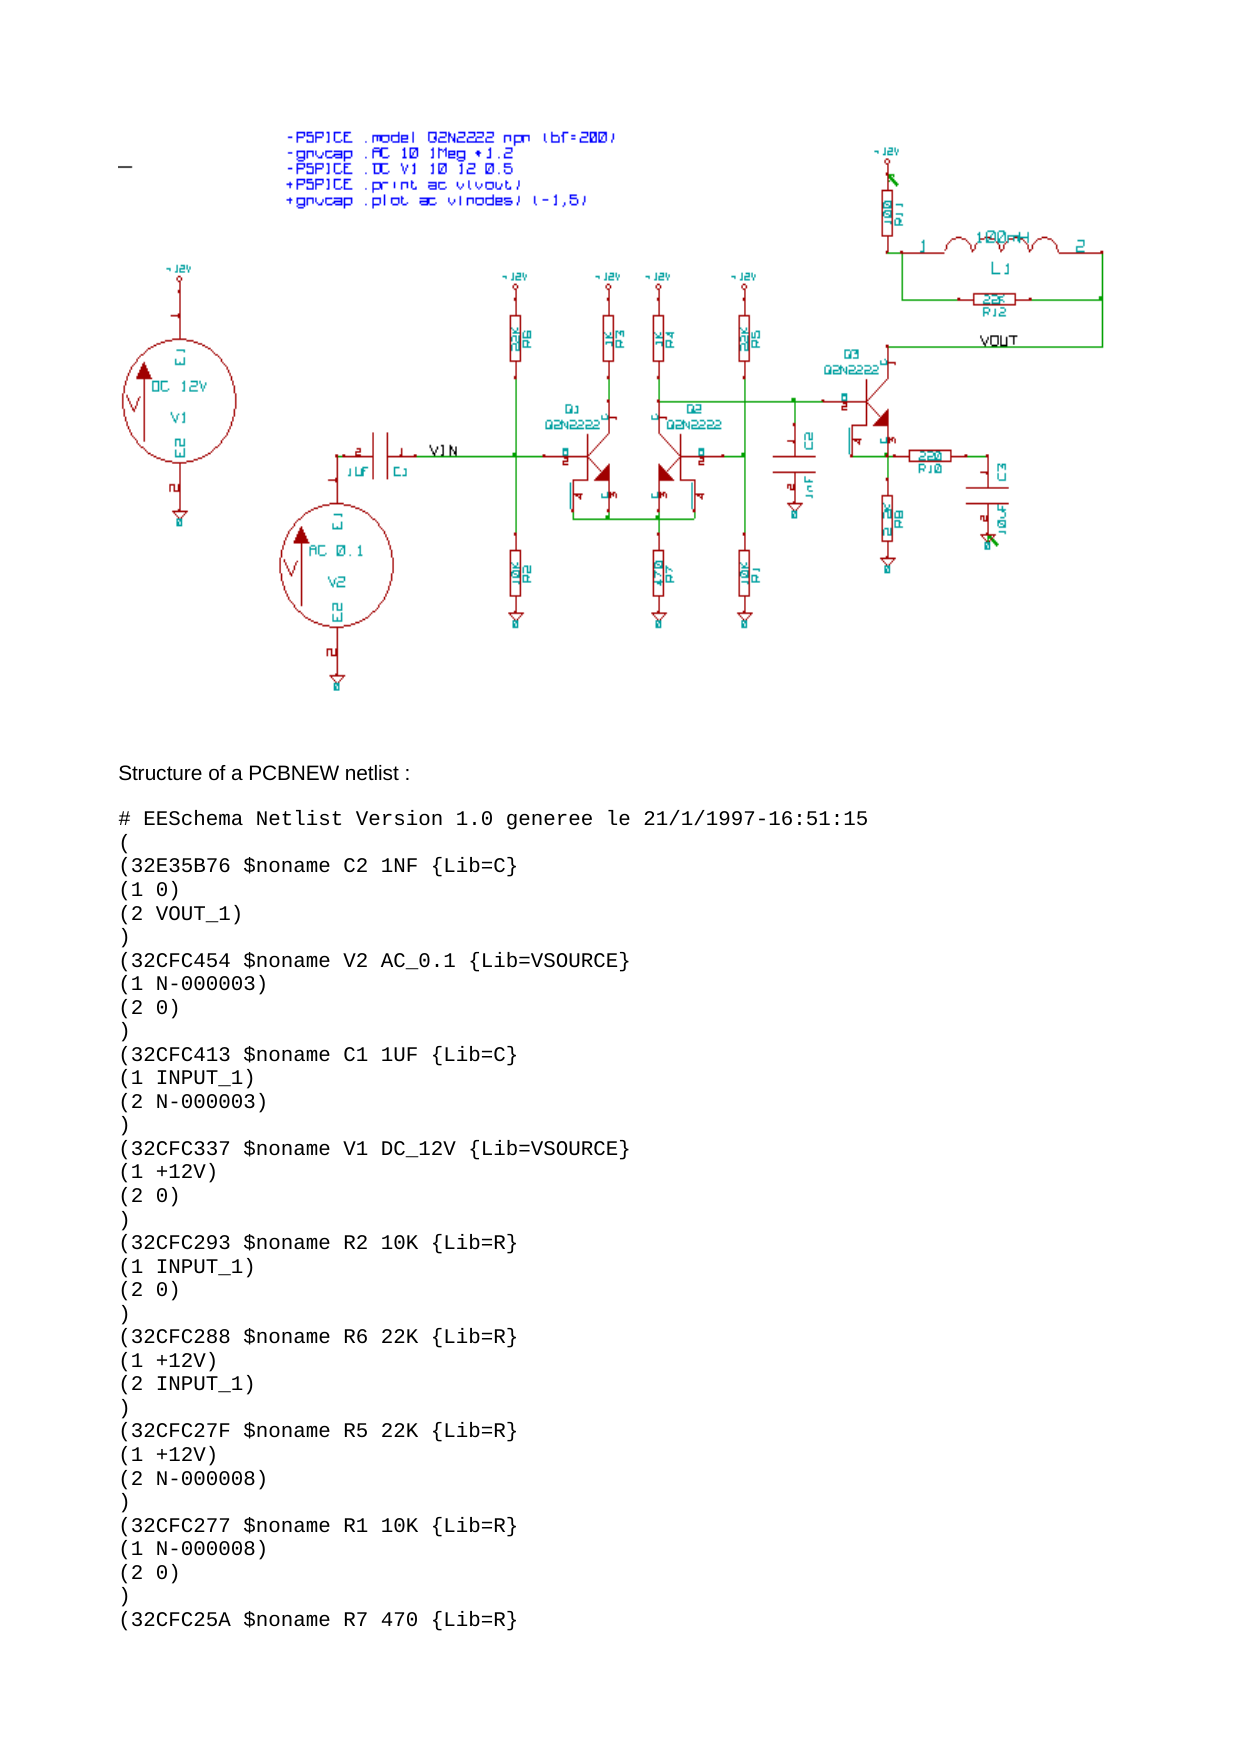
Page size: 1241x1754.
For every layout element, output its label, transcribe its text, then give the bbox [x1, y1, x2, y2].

text (2 0) [118, 1185, 1122, 1209]
text ) [118, 1491, 1122, 1515]
text Structure of a PCBNEW netlist : [118, 762, 1122, 785]
text (1 INPUT_1) [118, 1256, 1122, 1279]
text (32CFC293 $noname R2 10K {Lib=R} [118, 1232, 1122, 1256]
text ) [118, 1020, 1122, 1044]
picture [118, 118, 1122, 716]
text (1 0) [118, 879, 1122, 903]
text (2 INPUT_1) [118, 1373, 1122, 1397]
text (32CFC413 $noname C1 1UF {Lib=C} [118, 1044, 1122, 1067]
text (32CFC27F $noname R5 22K {Lib=R} [118, 1421, 1122, 1444]
text ( [118, 832, 1122, 856]
text (1 INPUT_1) [118, 1067, 1122, 1091]
text (32CFC277 $noname R1 10K {Lib=R} [118, 1515, 1122, 1538]
text (1 N-000008) [118, 1538, 1122, 1562]
text (1 +12V) [118, 1162, 1122, 1185]
text ) [118, 1209, 1122, 1232]
text (2 N-000003) [118, 1091, 1122, 1114]
text (2 0) [118, 1279, 1122, 1303]
text (1 +12V) [118, 1350, 1122, 1373]
text (32CFC454 $noname V2 AC_0.1 {Lib=VSOURCE} [118, 950, 1122, 973]
text (32CFC25A $noname R7 470 {Lib=R} [118, 1609, 1122, 1632]
text (2 VOUT_1) [118, 903, 1122, 926]
text ) [118, 926, 1122, 950]
text (32CFC288 $noname R6 22K {Lib=R} [118, 1326, 1122, 1350]
text (2 0) [118, 997, 1122, 1020]
text (2 N-000008) [118, 1468, 1122, 1491]
text (32E35B76 $noname C2 1NF {Lib=C} [118, 856, 1122, 879]
text (32CFC337 $noname V1 DC_12V {Lib=VSOURCE} [118, 1138, 1122, 1162]
text (2 0) [118, 1562, 1122, 1585]
text ) [118, 1585, 1122, 1609]
text # EESchema Netlist Version 1.0 generee le 21/1/1997-16:51:15 [118, 808, 1122, 832]
text ) [118, 1303, 1122, 1326]
text (1 N-000003) [118, 973, 1122, 997]
text ) [118, 1397, 1122, 1421]
text ) [118, 1114, 1122, 1138]
text (1 +12V) [118, 1444, 1122, 1468]
